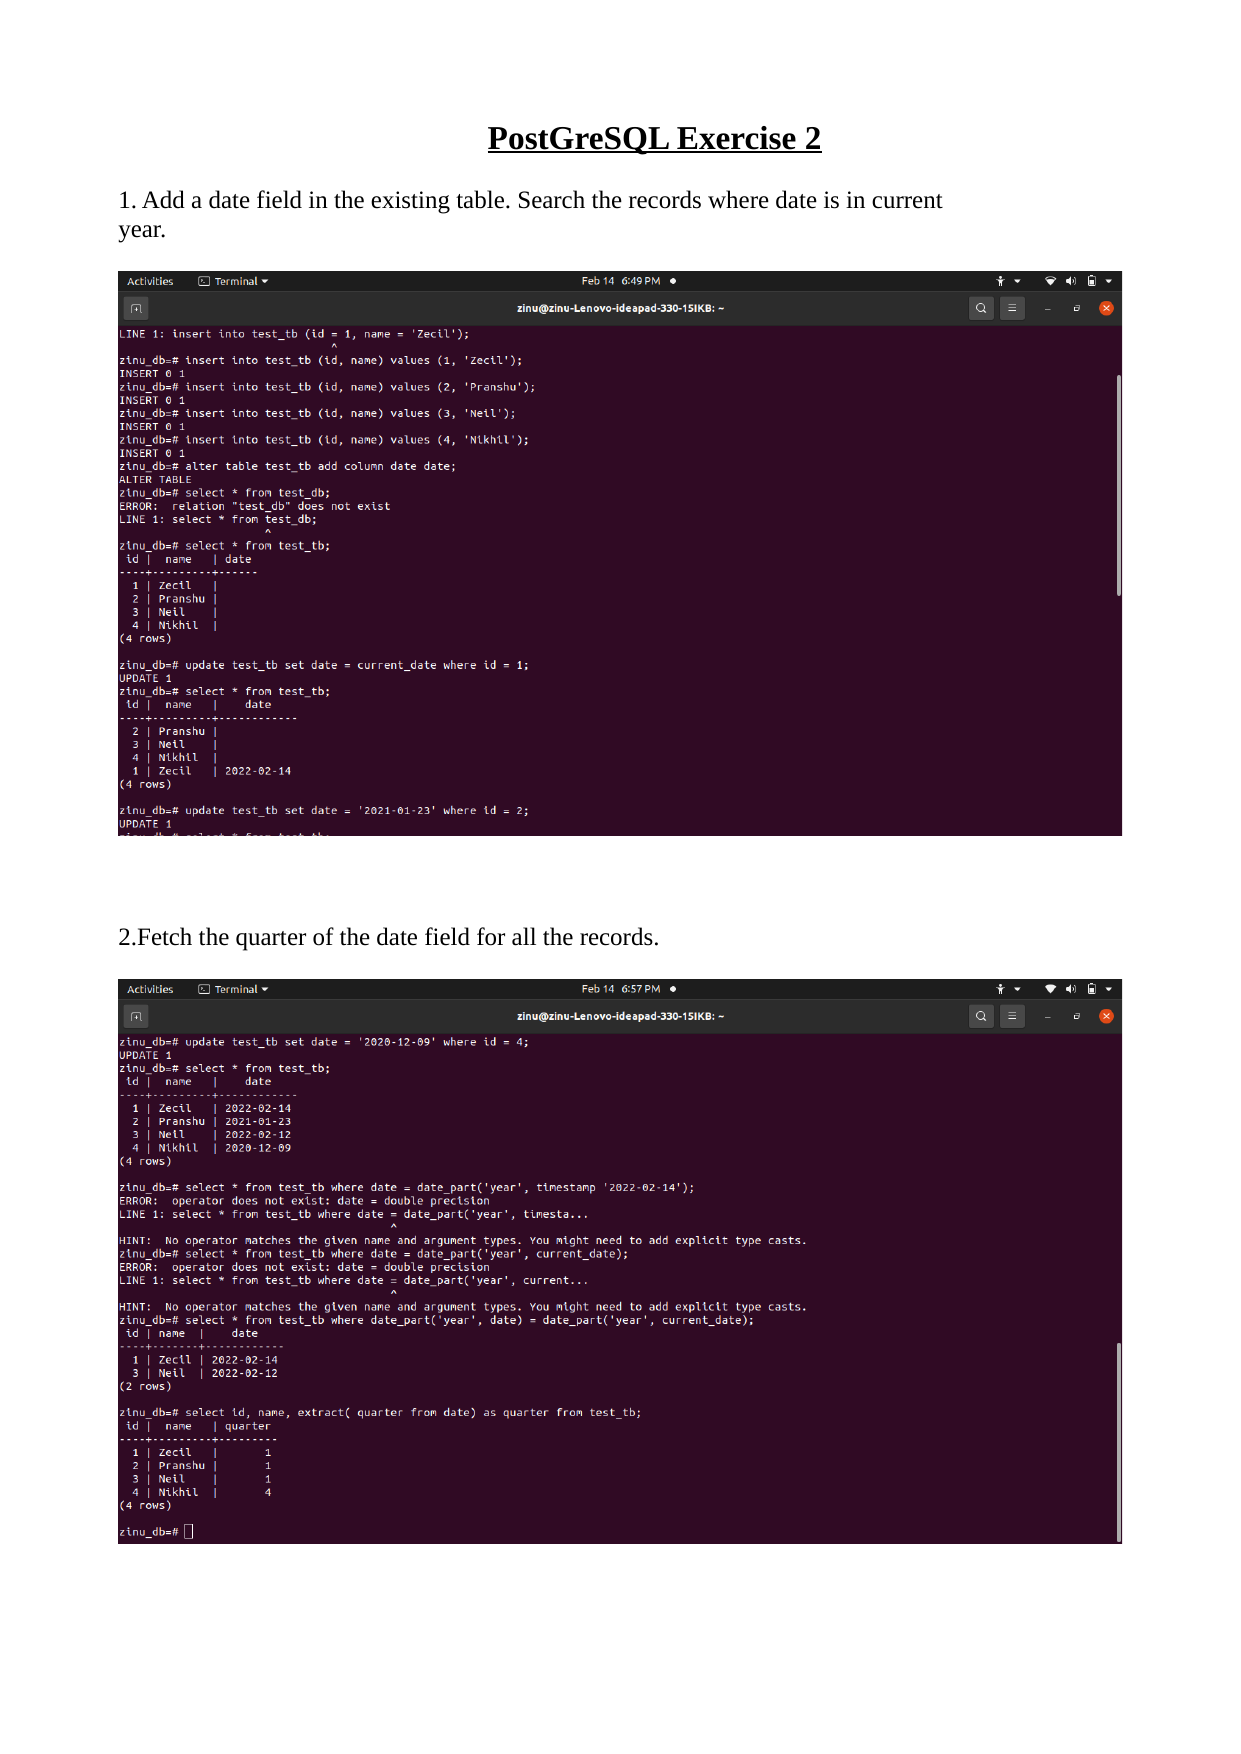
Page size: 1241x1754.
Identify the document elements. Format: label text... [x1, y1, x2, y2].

picture [118, 271, 1123, 836]
text 1. Add a date field in the existing table. Search the records where date is in current [118, 185, 1122, 214]
text PostGreSQL Exercise 2 [118, 118, 1122, 156]
text year. [118, 214, 1122, 243]
picture [118, 979, 1123, 1544]
text 2.Fetch the quarter of the date field for all the records. [118, 922, 1122, 951]
